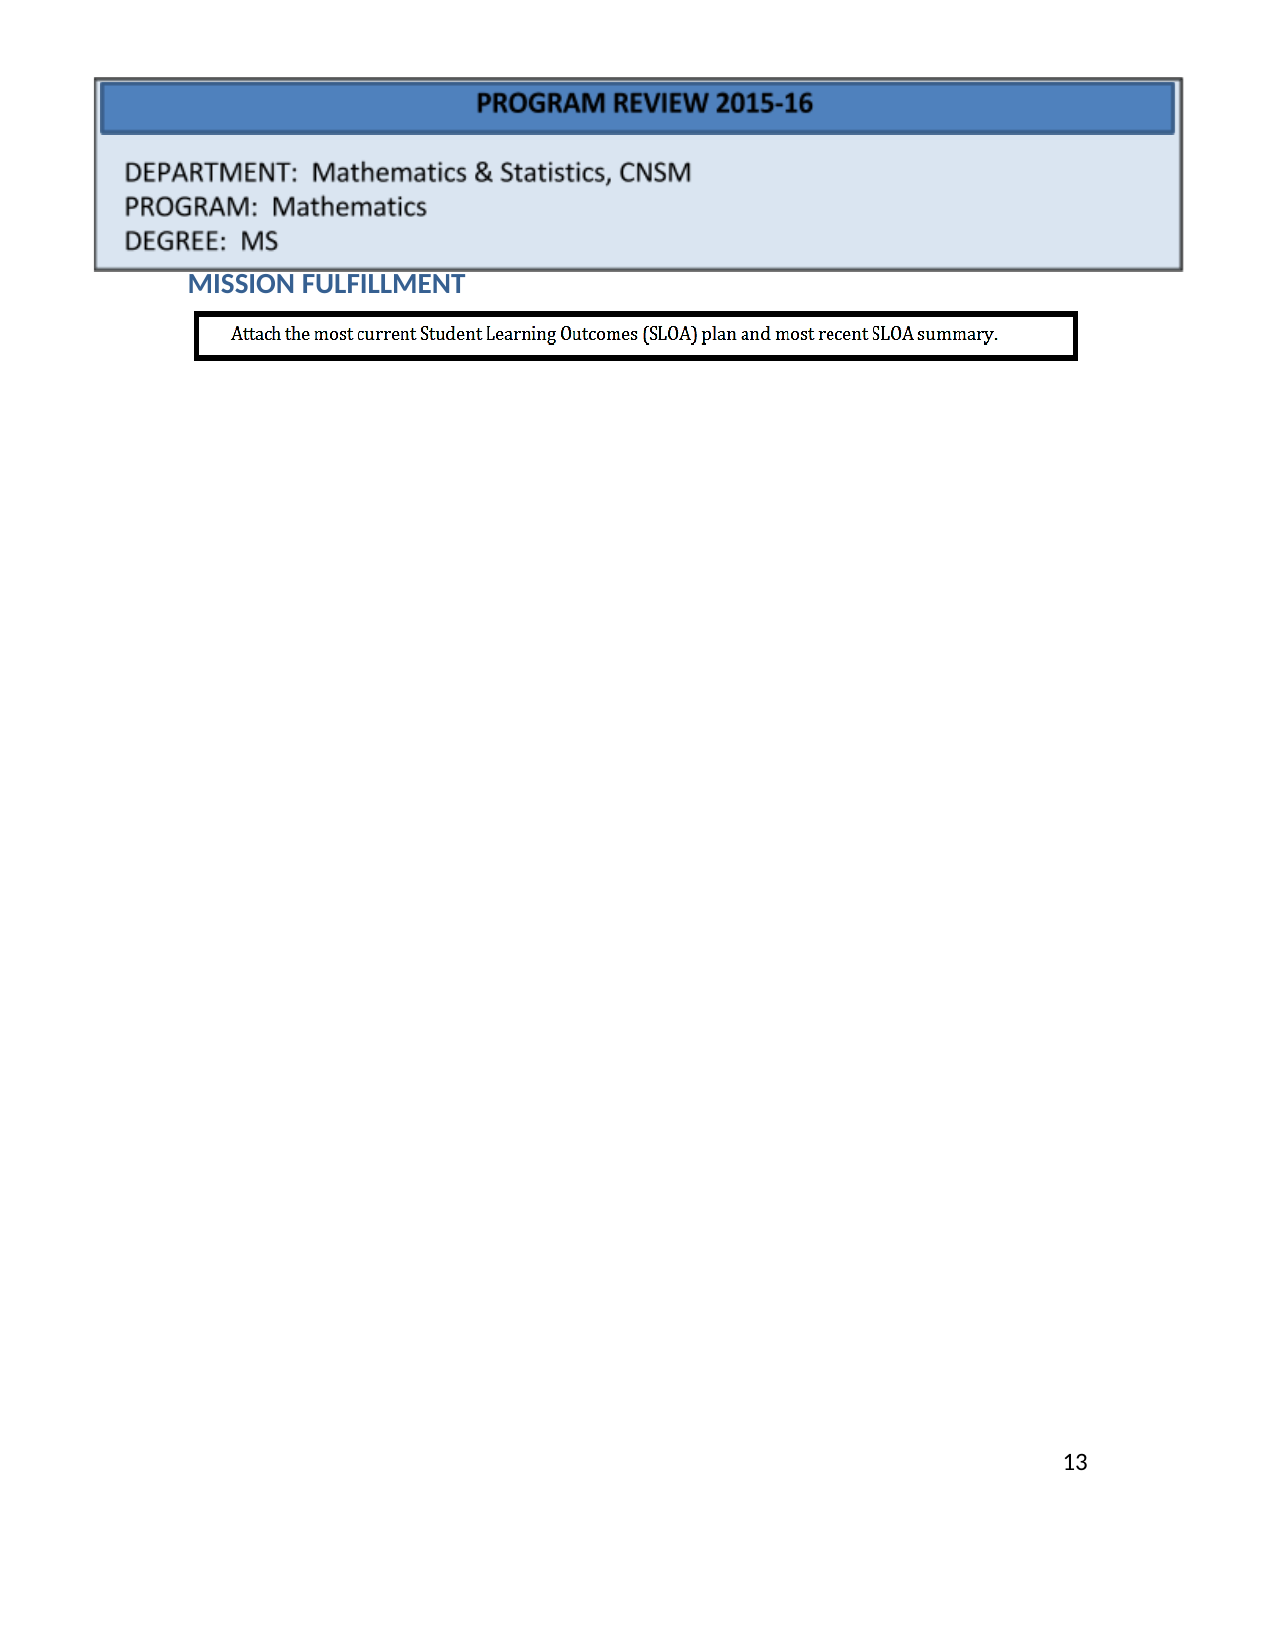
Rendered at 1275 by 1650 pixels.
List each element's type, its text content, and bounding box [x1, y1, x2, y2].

subtitle MISSION FULFILLMENT [187, 272, 1087, 300]
picture [187, 300, 1088, 375]
picture [93, 77, 1184, 272]
